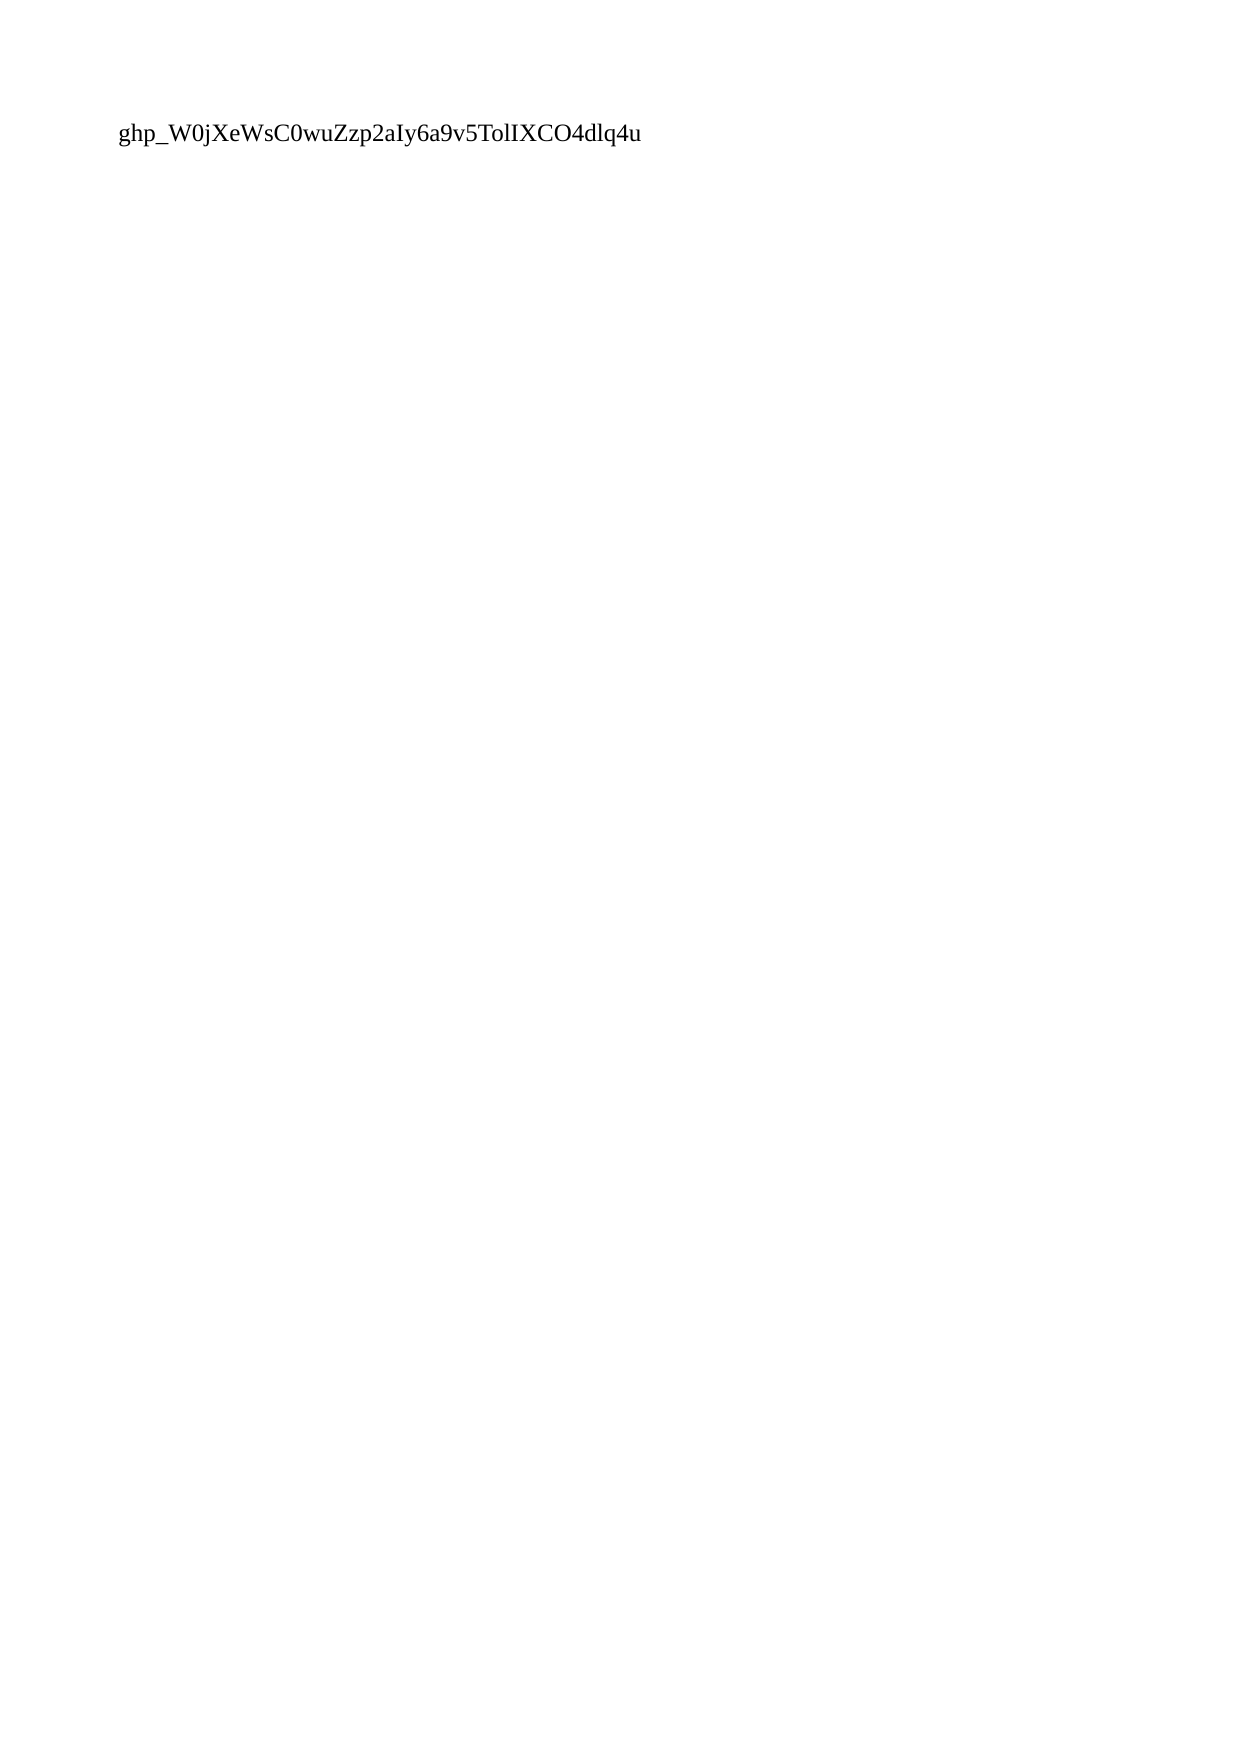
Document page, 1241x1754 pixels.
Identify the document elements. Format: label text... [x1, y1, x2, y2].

text 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 [118, 118, 1122, 147]
